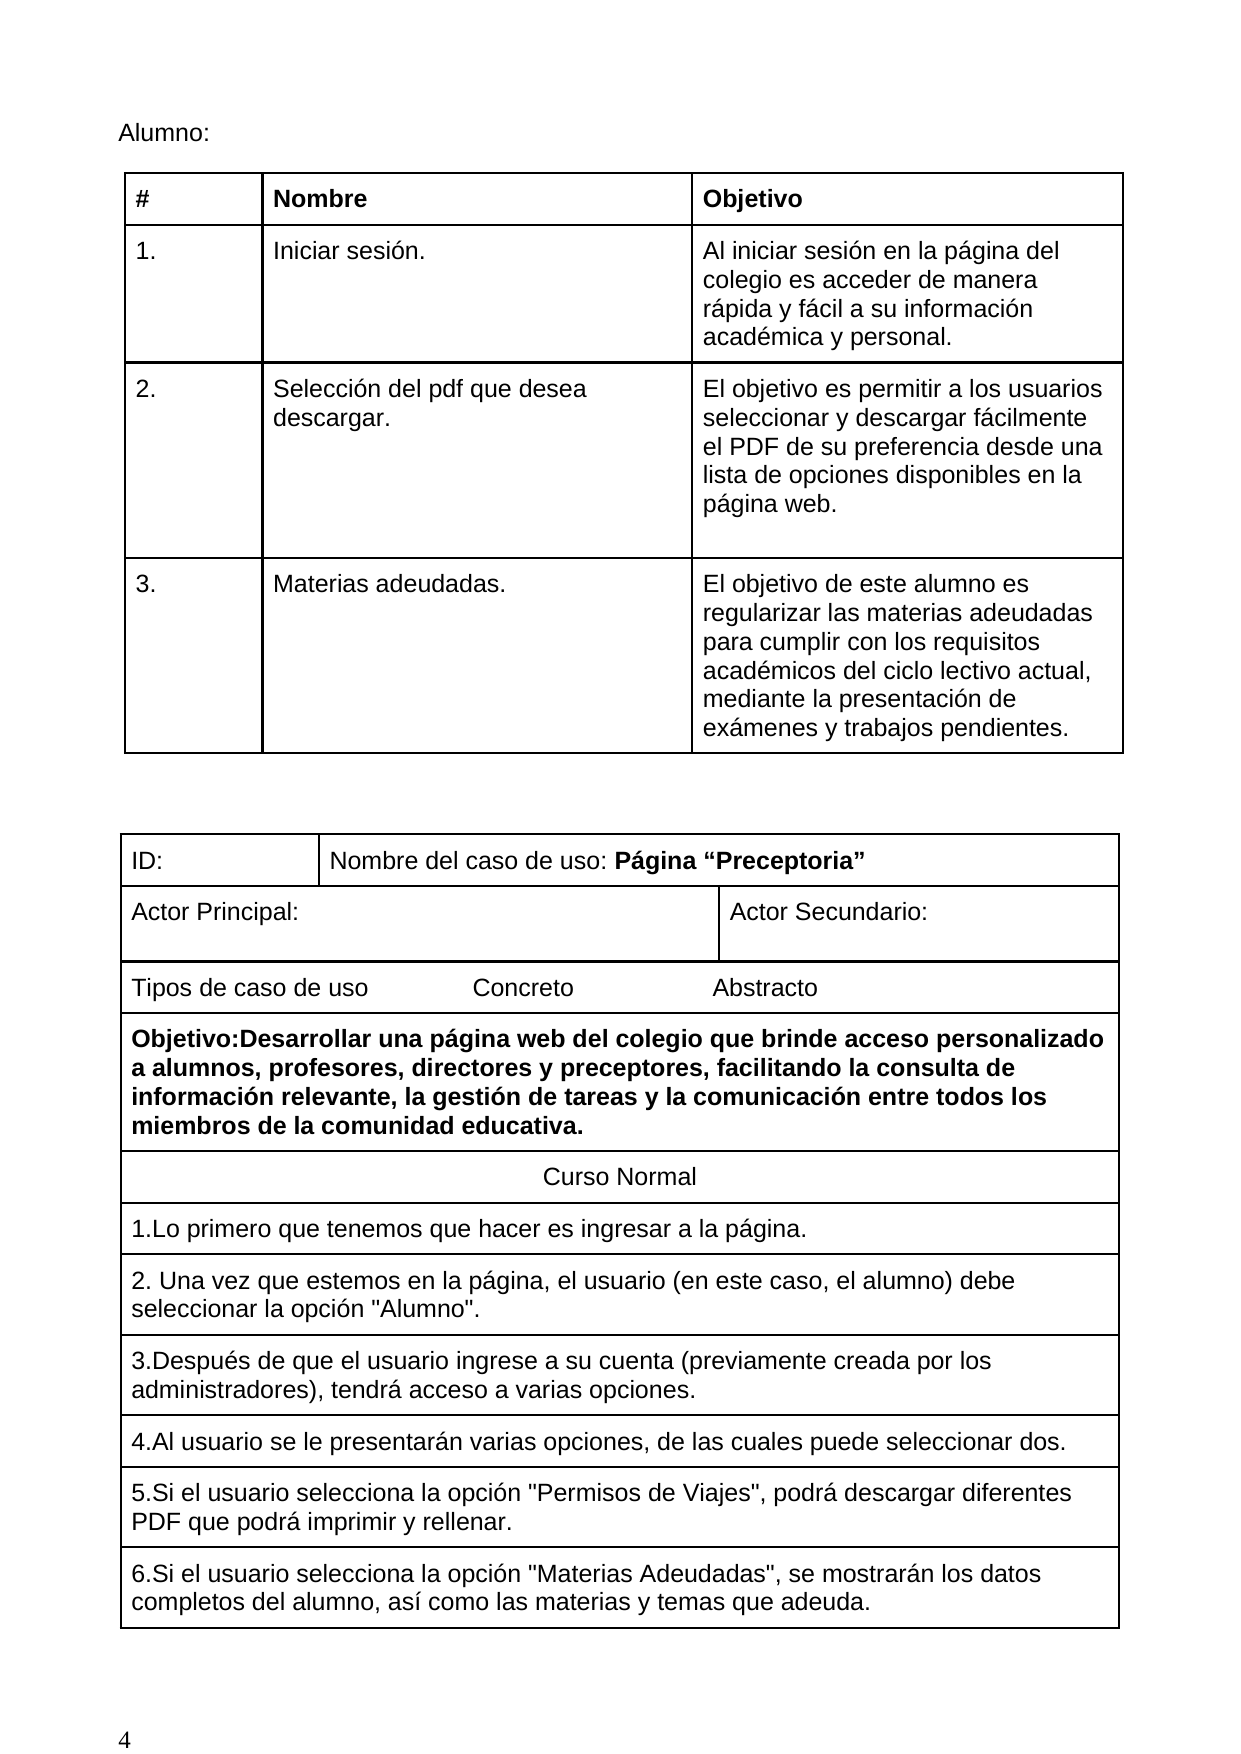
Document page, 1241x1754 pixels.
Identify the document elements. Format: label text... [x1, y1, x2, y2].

table_header ID: [122, 835, 318, 885]
table_cell 4.Al usuario se le presentarán varias opciones, de las cuales puede seleccionar dos. [122, 1416, 1118, 1466]
table_cell Actor Secundario: [720, 887, 1118, 960]
table_cell El objetivo es permitir a los usuarios seleccionar y descargar fácilmente el PDF de su preferencia desde una lista de opciones disponibles en la página web. [693, 364, 1122, 557]
table_header Nombre [264, 174, 691, 223]
table_header Nombre del caso de uso: Página “Preceptoria” [320, 835, 1118, 885]
table_cell Materias adeudadas. [264, 559, 691, 752]
table_cell Selección del pdf que desea descargar. [264, 364, 691, 557]
table_cell Al iniciar sesión en la página del colegio es acceder de manera rápida y fácil a su información académica y personal. [693, 226, 1122, 361]
table_cell 5.Si el usuario selecciona la opción "Permisos de Viajes", podrá descargar diferentes PDF que podrá imprimir y rellenar. [122, 1468, 1118, 1546]
table_cell 3.Después de que el usuario ingrese a su cuenta (previamente creada por los administradores), tendrá acceso a varias opciones. [122, 1336, 1118, 1414]
table_cell Objetivo:Desarrollar una página web del colegio que brinde acceso personalizado a alumnos, profesores, directores y preceptores, facilitando la consulta de información relevante, la gestión de tareas y la comunicación entre todos los miembros de la comunidad educativa. [122, 1014, 1118, 1150]
table_cell 1. [126, 226, 261, 361]
table_header Objetivo [693, 174, 1122, 223]
table_cell Actor Principal: [122, 887, 718, 960]
table_cell Curso Normal [122, 1152, 1118, 1202]
table_cell 2. [126, 364, 261, 557]
text Alumno: [118, 118, 1122, 147]
table_cell Tipos de caso de uso Concreto Abstracto [122, 963, 1118, 1012]
table_cell 1.Lo primero que tenemos que hacer es ingresar a la página. [122, 1204, 1118, 1253]
table_cell Iniciar sesión. [264, 226, 691, 361]
table_header # [126, 174, 261, 223]
table_cell 3. [126, 559, 261, 752]
table_cell El objetivo de este alumno es regularizar las materias adeudadas para cumplir con los requisitos académicos del ciclo lectivo actual, mediante la presentación de exámenes y trabajos pendientes. [693, 559, 1122, 752]
table_cell 2. Una vez que estemos en la página, el usuario (en este caso, el alumno) debe seleccionar la opción "Alumno". [122, 1255, 1118, 1334]
table_cell 6.Si el usuario selecciona la opción "Materias Adeudadas", se mostrarán los datos completos del alumno, así como las materias y temas que adeuda. [122, 1548, 1118, 1627]
